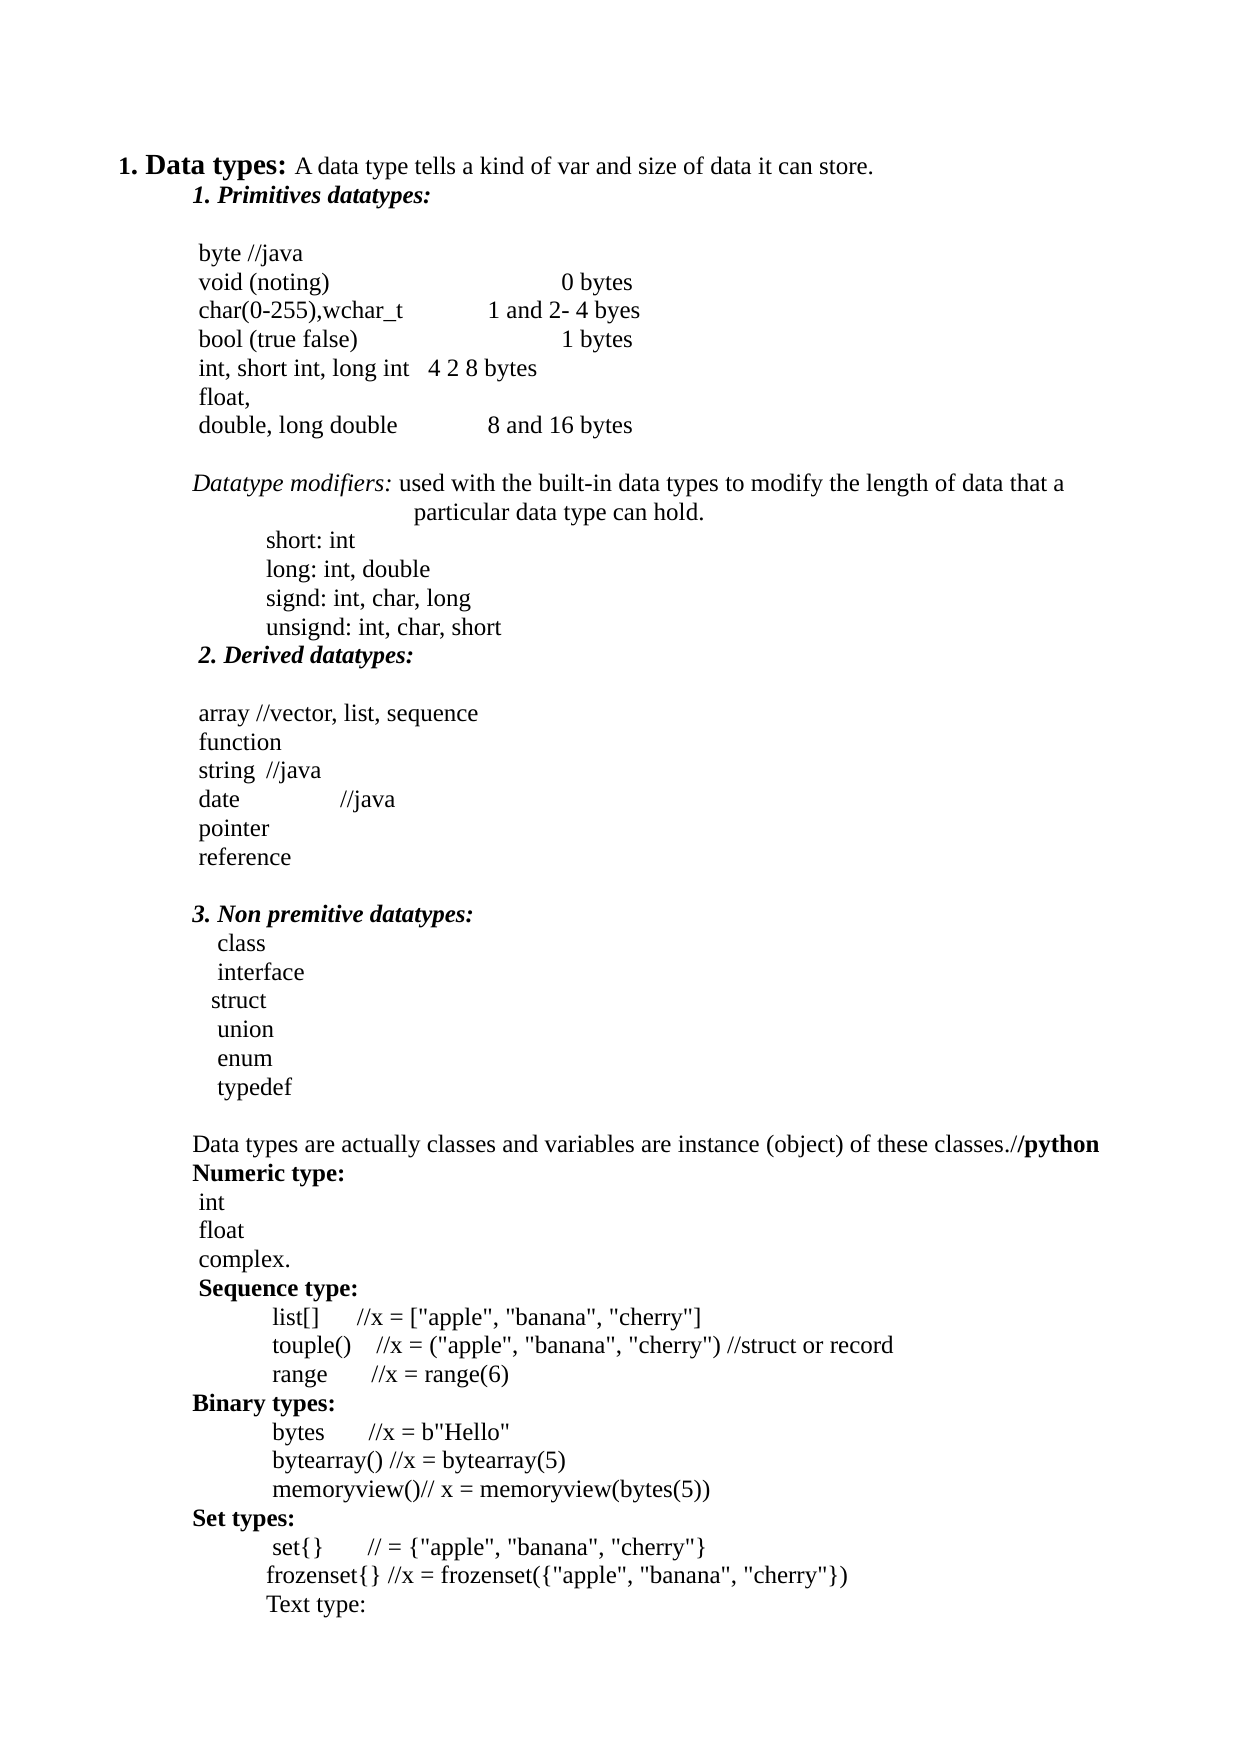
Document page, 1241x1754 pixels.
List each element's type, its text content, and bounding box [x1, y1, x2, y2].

text touple() //x = ("apple", "banana", "cherry") //struct or record [118, 1330, 1122, 1359]
text long: int, double [118, 554, 1122, 583]
text 3. Non premitive datatypes: [118, 899, 1122, 928]
text signd: int, char, long [118, 583, 1122, 612]
text 1. Data types: A data type tells a kind of var and size of data it can store. [118, 147, 1122, 180]
text class [118, 928, 1122, 957]
text 2. Derived datatypes: [118, 640, 1122, 669]
text unsignd: int, char, short [118, 612, 1122, 640]
text bool (true false) 1 bytes [118, 324, 1122, 353]
text union [118, 1014, 1122, 1043]
text date //java [118, 784, 1122, 813]
text list[] //x = ["apple", "banana", "cherry"] [118, 1302, 1122, 1330]
text Datatype modifiers: used with the built-in data types to modify the length of data that a particular data type can hold. [118, 468, 1122, 525]
text function [118, 727, 1122, 755]
text bytes //x = b"Hello" [118, 1417, 1122, 1445]
text char(0-255),wchar_t 1 and 2- 4 byes [118, 295, 1122, 324]
text reference [118, 842, 1122, 870]
text Text type: [118, 1589, 1122, 1618]
text frozenset{} //x = frozenset({"apple", "banana", "cherry"}) [118, 1560, 1122, 1589]
text Data types are actually classes and variables are instance (object) of these classes.//python [118, 1129, 1122, 1158]
text complex. [118, 1244, 1122, 1273]
text enum [118, 1043, 1122, 1072]
text byte //java [118, 238, 1122, 267]
text set{} // = {"apple", "banana", "cherry"} [118, 1532, 1122, 1560]
text memoryview()// x = memoryview(bytes(5)) [118, 1474, 1122, 1503]
text interface [118, 957, 1122, 985]
text Binary types: [118, 1388, 1122, 1417]
text Set types: [118, 1503, 1122, 1532]
text struct [118, 985, 1122, 1014]
text int, short int, long int 4 2 8 bytes [118, 353, 1122, 382]
text range //x = range(6) [118, 1359, 1122, 1388]
text pointer [118, 813, 1122, 842]
text Sequence type: [118, 1273, 1122, 1302]
text short: int [118, 525, 1122, 554]
text void (noting) 0 bytes [118, 267, 1122, 295]
text double, long double 8 and 16 bytes [118, 410, 1122, 439]
text typedef [118, 1072, 1122, 1100]
text string //java [118, 755, 1122, 784]
text bytearray() //x = bytearray(5) [118, 1445, 1122, 1474]
text 1. Primitives datatypes: [118, 180, 1122, 209]
text int [118, 1187, 1122, 1215]
text Numeric type: [118, 1158, 1122, 1187]
text float [118, 1215, 1122, 1244]
text float, [118, 382, 1122, 410]
text array //vector, list, sequence [118, 698, 1122, 727]
